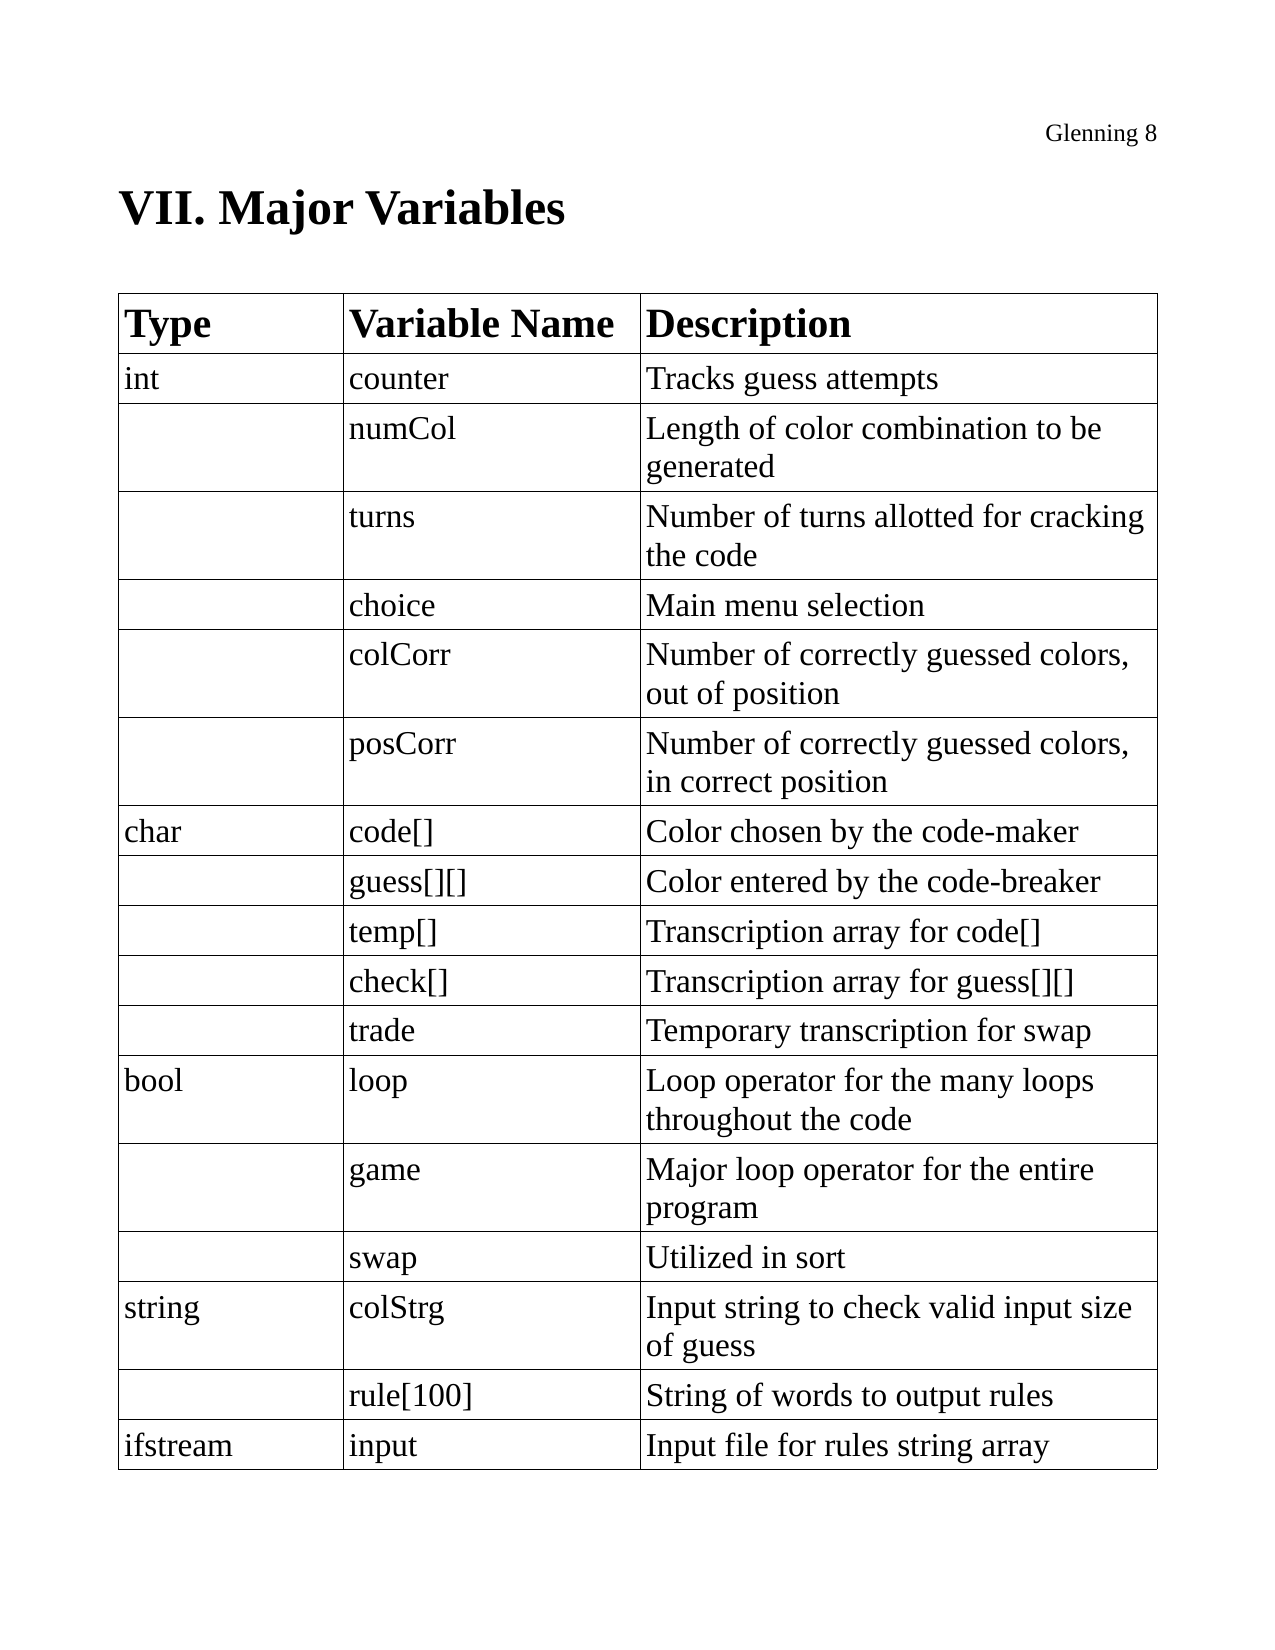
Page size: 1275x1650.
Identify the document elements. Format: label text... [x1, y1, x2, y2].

table_cell swap [344, 1232, 640, 1281]
table_cell code[] [344, 806, 640, 855]
table_cell [119, 580, 343, 629]
table_cell [119, 1232, 343, 1281]
table_cell string [119, 1282, 343, 1369]
table_cell guess[][] [344, 856, 640, 905]
table_cell [119, 1144, 343, 1231]
table_cell loop [344, 1056, 640, 1143]
table_cell numCol [344, 404, 640, 491]
table_cell Number of correctly guessed colors, in correct position [641, 718, 1157, 805]
table_cell Tracks guess attempts [641, 354, 1157, 402]
table_cell Length of color combination to be generated [641, 404, 1157, 491]
table_cell input [344, 1420, 640, 1469]
table_cell check[] [344, 956, 640, 1005]
table_cell Number of correctly guessed colors, out of position [641, 630, 1157, 717]
table_cell Input string to check valid input size of guess [641, 1282, 1157, 1369]
table_cell rule[100] [344, 1370, 640, 1419]
table_header Description [641, 294, 1157, 353]
table_cell trade [344, 1006, 640, 1055]
table_cell Color chosen by the code-maker [641, 806, 1157, 855]
table_cell [119, 1006, 343, 1055]
table_cell [119, 404, 343, 491]
table_cell counter [344, 354, 640, 402]
table_header Variable Name [344, 294, 640, 353]
table_cell Color entered by the code-breaker [641, 856, 1157, 905]
table_cell posCorr [344, 718, 640, 805]
table_cell game [344, 1144, 640, 1231]
table_cell Major loop operator for the entire program [641, 1144, 1157, 1231]
table_cell Number of turns allotted for cracking the code [641, 492, 1157, 579]
table_cell Transcription array for guess[][] [641, 956, 1157, 1005]
table_cell bool [119, 1056, 343, 1143]
table_cell Transcription array for code[] [641, 906, 1157, 955]
table_cell Input file for rules string array [641, 1420, 1157, 1469]
table_cell Main menu selection [641, 580, 1157, 629]
table_cell temp[] [344, 906, 640, 955]
table_cell String of words to output rules [641, 1370, 1157, 1419]
table_cell colCorr [344, 630, 640, 717]
text VII. Major Variables [118, 178, 1157, 236]
table_header Type [119, 294, 343, 353]
table_cell [119, 492, 343, 579]
table_cell Utilized in sort [641, 1232, 1157, 1281]
table_cell [119, 906, 343, 955]
table_cell choice [344, 580, 640, 629]
table_cell colStrg [344, 1282, 640, 1369]
table_cell [119, 856, 343, 905]
table_cell [119, 718, 343, 805]
table_cell turns [344, 492, 640, 579]
table_cell [119, 630, 343, 717]
table_cell char [119, 806, 343, 855]
table_cell Temporary transcription for swap [641, 1006, 1157, 1055]
table_cell [119, 956, 343, 1005]
table_cell int [119, 354, 343, 402]
table_cell [119, 1370, 343, 1419]
table_cell Loop operator for the many loops throughout the code [641, 1056, 1157, 1143]
table_cell ifstream [119, 1420, 343, 1469]
